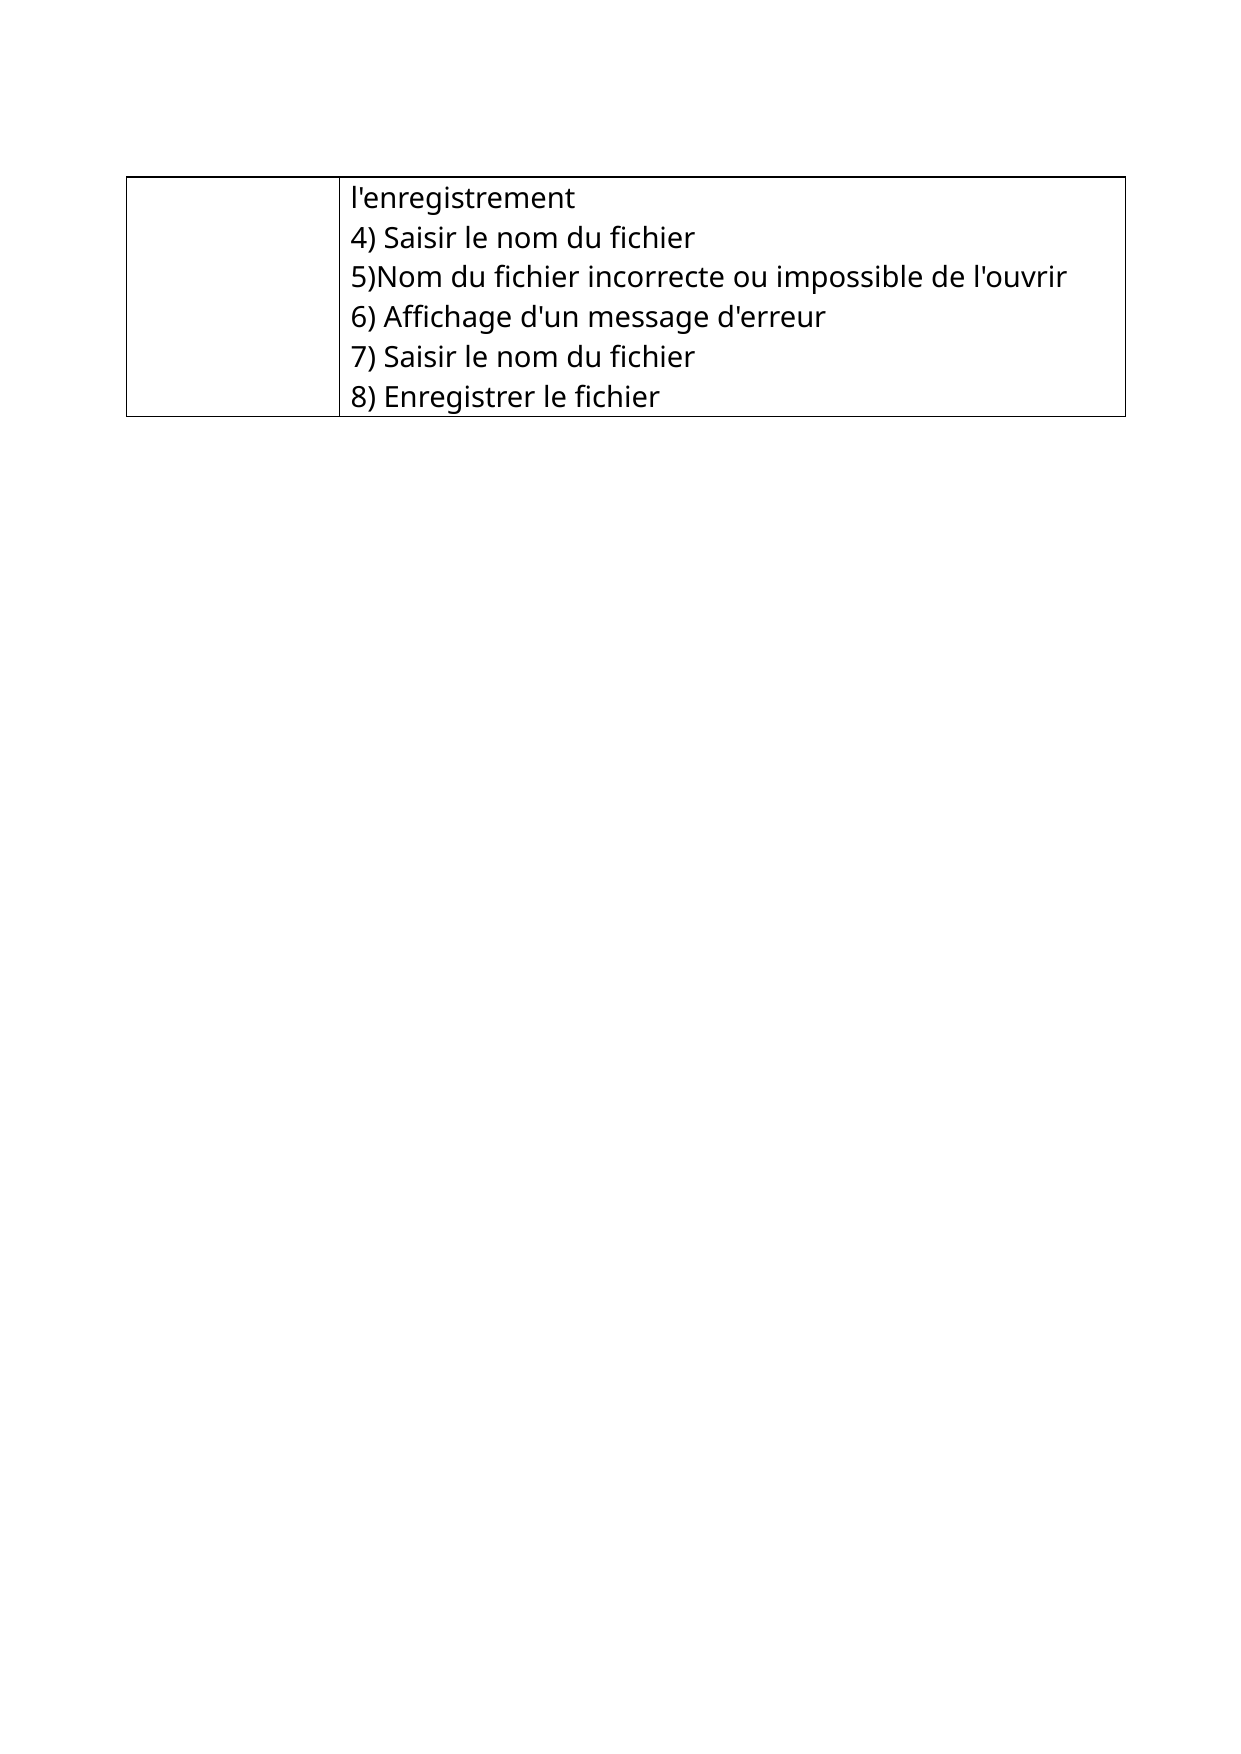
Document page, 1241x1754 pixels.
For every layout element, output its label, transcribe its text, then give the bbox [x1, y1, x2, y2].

table_cell l'enregistrement 4) Saisir le nom du fichier 5)Nom du fichier incorrecte ou impossible de l'ouvrir 6) Affichage d'un message d'erreur 7) Saisir le nom du fichier 8) Enregistrer le fichier [340, 178, 1125, 416]
table_cell [127, 178, 339, 416]
